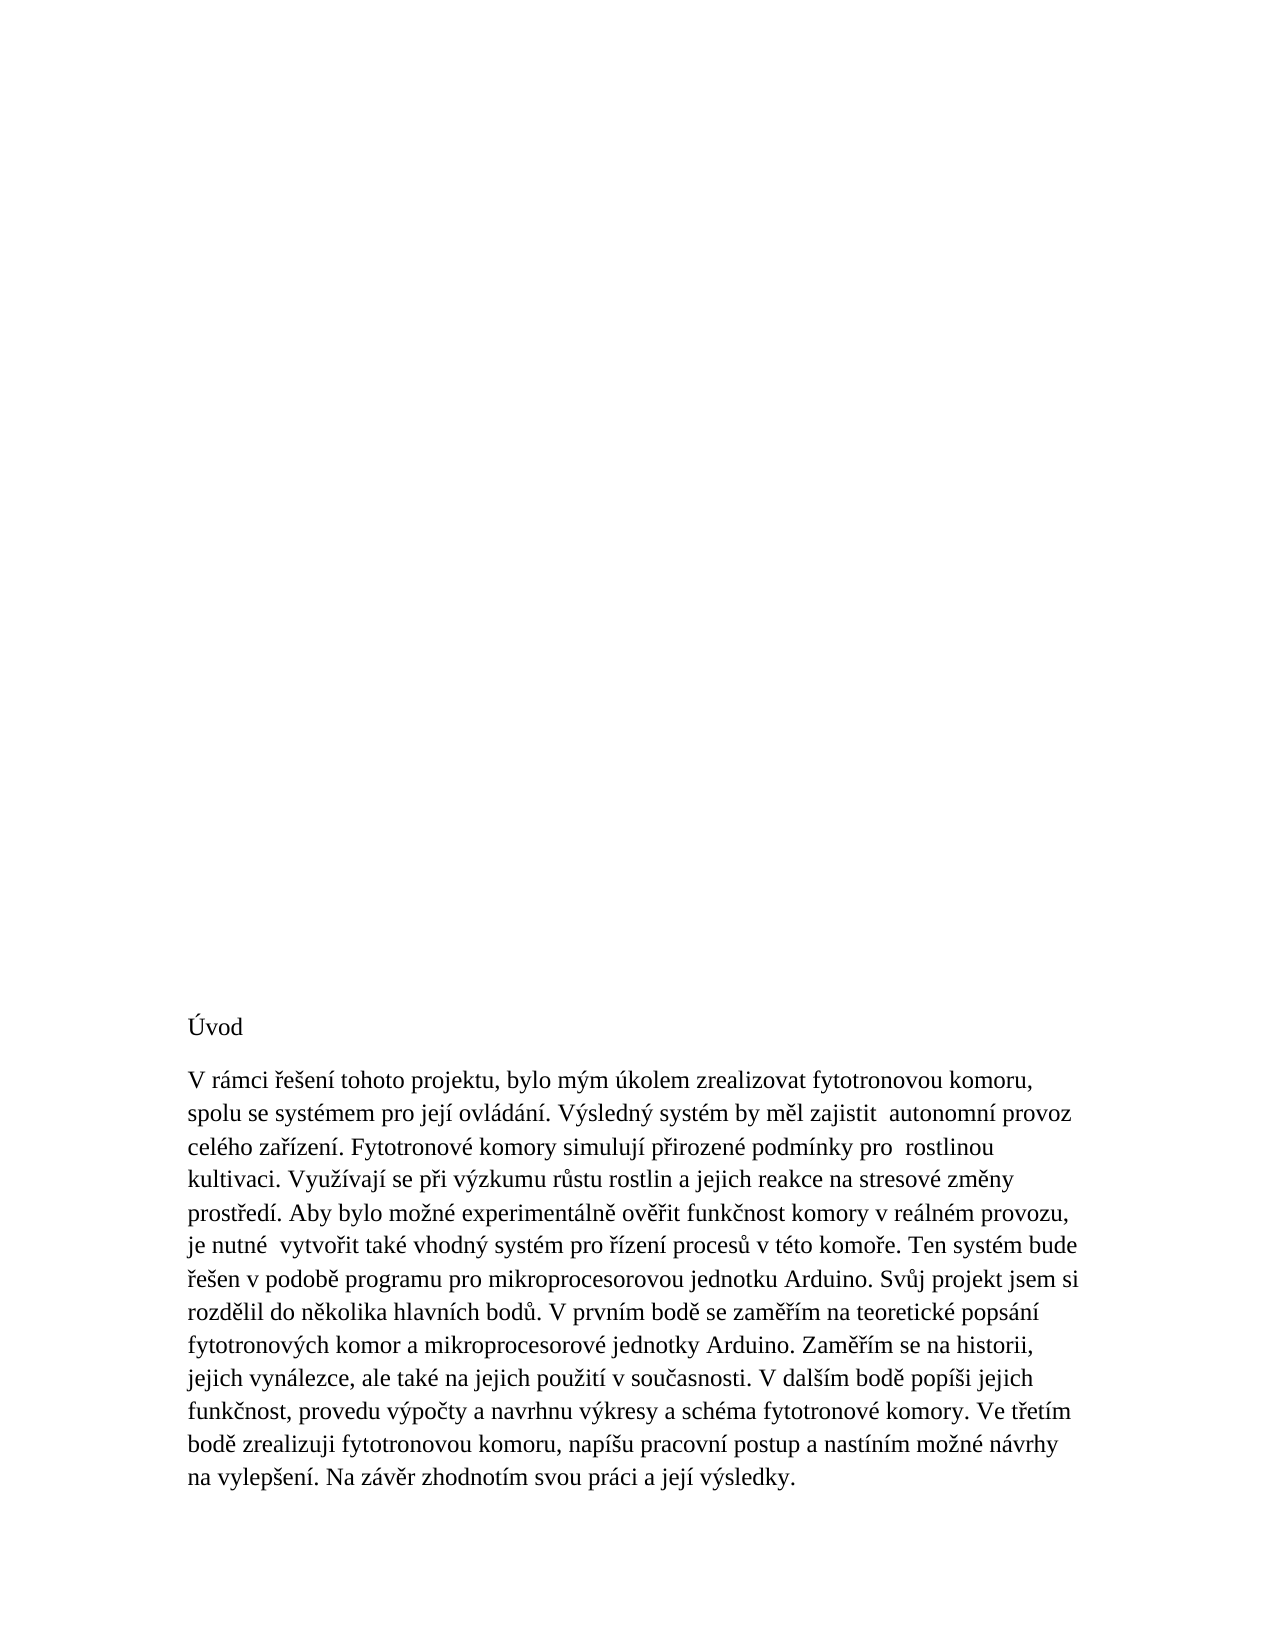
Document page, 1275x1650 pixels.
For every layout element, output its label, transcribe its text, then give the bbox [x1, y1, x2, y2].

text Úvod [187, 1012, 1087, 1040]
text V rámci řešení tohoto projektu, bylo mým úkolem zrealizovat fytotronovou komoru, spolu se systémem pro její ovládání. Výsledný systém by měl zajistit autonomní provoz celého zařízení. Fytotronové komory simulují přirozené podmínky pro rostlinou kultivaci. Využívají se při výzkumu růstu rostlin a jejich reakce na stresové změny prostředí. Aby bylo možné experimentálně ověřit funkčnost komory v reálném provozu, je nutné vytvořit také vhodný systém pro řízení procesů v této komoře. Ten systém bude řešen v podobě programu pro mikroprocesorovou jednotku Arduino. Svůj projekt jsem si rozdělil do několika hlavních bodů. V prvním bodě se zaměřím na teoretické popsání fytotronových komor a mikroprocesorové jednotky Arduino. Zaměřím se na historii, jejich vynálezce, ale také na jejich použití v současnosti. V dalším bodě popíši jejich funkčnost, provedu výpočty a navrhnu výkresy a schéma fytotronové komory. Ve třetím bodě zrealizuji fytotronovou komoru, napíšu pracovní postup a nastíním možné návrhy na vylepšení. Na závěr zhodnotím svou práci a její výsledky. [187, 1066, 1087, 1491]
